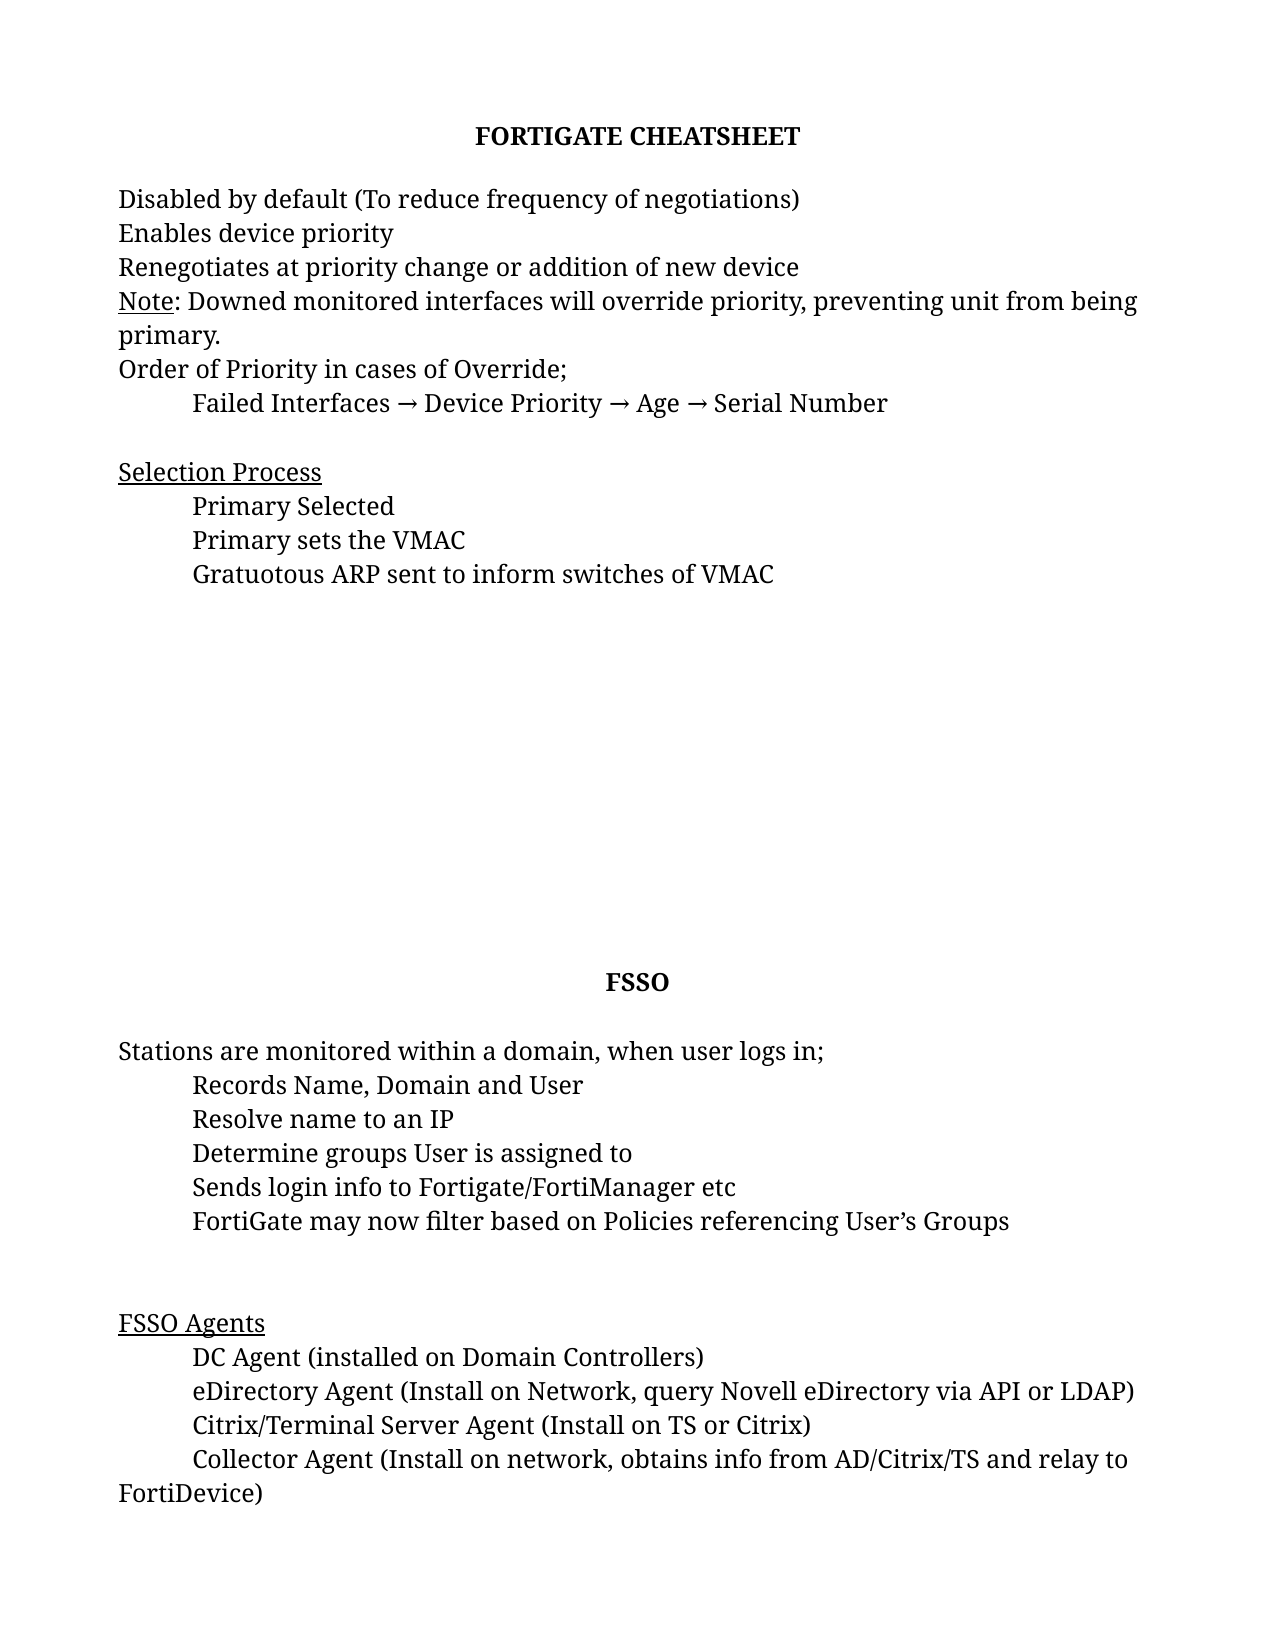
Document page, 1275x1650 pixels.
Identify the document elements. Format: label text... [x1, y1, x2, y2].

text Selection Process [118, 454, 1157, 488]
text Failed Interfaces → Device Priority → Age → Serial Number [118, 386, 1157, 420]
text Enables device priority [118, 216, 1157, 250]
text Determine groups User is assigned to [118, 1135, 1157, 1169]
text Sends login info to Fortigate/FortiManager etc [118, 1169, 1157, 1203]
text Stations are monitored within a domain, when user logs in; [118, 1033, 1157, 1067]
text Records Name, Domain and User [118, 1067, 1157, 1101]
text FSSO Agents [118, 1306, 1157, 1340]
text Resolve name to an IP [118, 1101, 1157, 1135]
text DC Agent (installed on Domain Controllers) [118, 1340, 1157, 1374]
text Order of Priority in cases of Override; [118, 352, 1157, 386]
text FSSO [118, 965, 1157, 999]
text Primary sets the VMAC [118, 522, 1157, 556]
text Note: Downed monitored interfaces will override priority, preventing unit from being primary. [118, 284, 1157, 352]
text Citrix/Terminal Server Agent (Install on TS or Citrix) Collector Agent (Install on network, obtains info from AD/Citrix/TS and relay to FortiDevice) [118, 1408, 1157, 1510]
text Disabled by default (To reduce frequency of negotiations) [118, 182, 1157, 216]
text Gratuotous ARP sent to inform switches of VMAC [118, 556, 1157, 590]
text Renegotiates at priority change or addition of new device [118, 250, 1157, 284]
text FortiGate may now filter based on Policies referencing User’s Groups [118, 1203, 1157, 1238]
text Primary Selected [118, 488, 1157, 522]
text eDirectory Agent (Install on Network, query Novell eDirectory via API or LDAP) [118, 1374, 1157, 1408]
